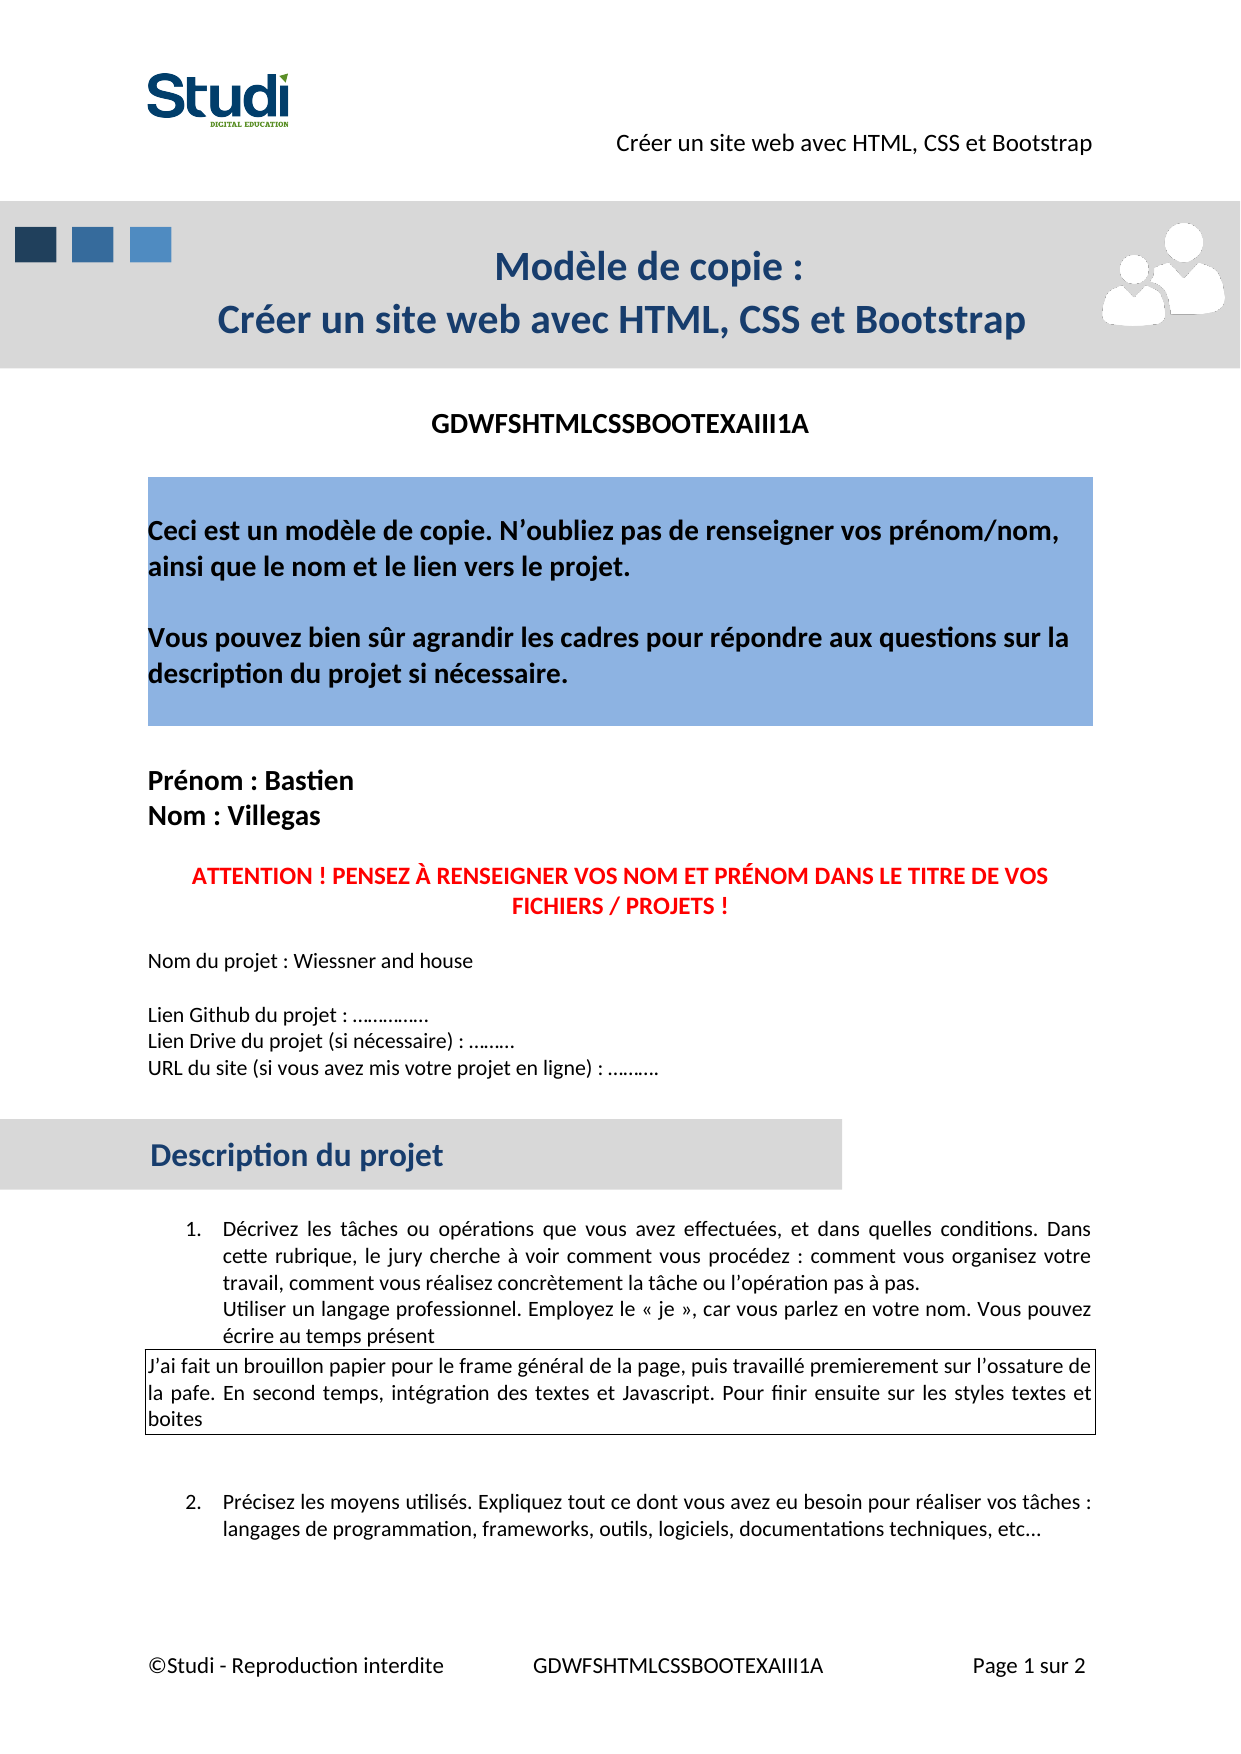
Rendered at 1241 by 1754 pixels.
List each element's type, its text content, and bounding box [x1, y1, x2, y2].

text J’ai fait un brouillon papier pour le frame général de la page, puis travaillé premierement sur l’ossature de la pafe. En second temps, intégration des textes et Javascript. Pour finir ensuite sur les styles textes et boites [146, 1350, 1095, 1434]
text Utiliser un langage professionnel. Employez le « je », car vous parlez en votre nom. Vous pouvez écrire au temps présent [223, 1296, 1093, 1349]
picture [147, 73, 289, 127]
text Nom du projet : Wiessner and house [148, 947, 1093, 974]
list Précisez les moyens utilisés. Expliquez tout ce dont vous avez eu besoin pour réaliser vos tâches : langages de programmation, frameworks, outils, logiciels, documentations techniques, etc... [185, 1488, 1093, 1542]
picture [1092, 208, 1234, 340]
text Vous pouvez bien sûr agrandir les cadres pour répondre aux questions sur la description du projet si nécessaire. [148, 619, 1093, 691]
text Lien Github du projet : …………… [148, 1001, 1093, 1027]
text ATTENTION ! PENSEZ À RENSEIGNER VOS NOM ET PRÉNOM DANS LE TITRE DE VOS FICHIERS / PROJETS ! [148, 860, 1093, 921]
text Créer un site web avec HTML, CSS et Bootstrap [15, 293, 1229, 344]
text Nom : Villegas [148, 797, 1093, 833]
text URL du site (si vous avez mis votre projet en ligne) : ………. [148, 1054, 1093, 1081]
text GDWFSHTMLCSSBOOTEXAIII1A [148, 406, 1093, 441]
list Décrivez les tâches ou opérations que vous avez effectuées, et dans quelles conditions. Dans cette rubrique, le jury cherche à voir comment vous procédez : comment vous organisez votre travail, comment vous réalisez concrètement la tâche ou l’opération pas à pas. [185, 1216, 1093, 1296]
text Prénom : Bastien [148, 762, 1093, 797]
subtitle ▀ ▀ ▀ Modèle de copie : [15, 226, 1092, 293]
text Description du projet [15, 1134, 827, 1175]
text Ceci est un modèle de copie. N’oubliez pas de renseigner vos prénom/nom, ainsi que le nom et le lien vers le projet. [148, 512, 1093, 584]
text Lien Drive du projet (si nécessaire) : ……… [148, 1027, 1093, 1054]
